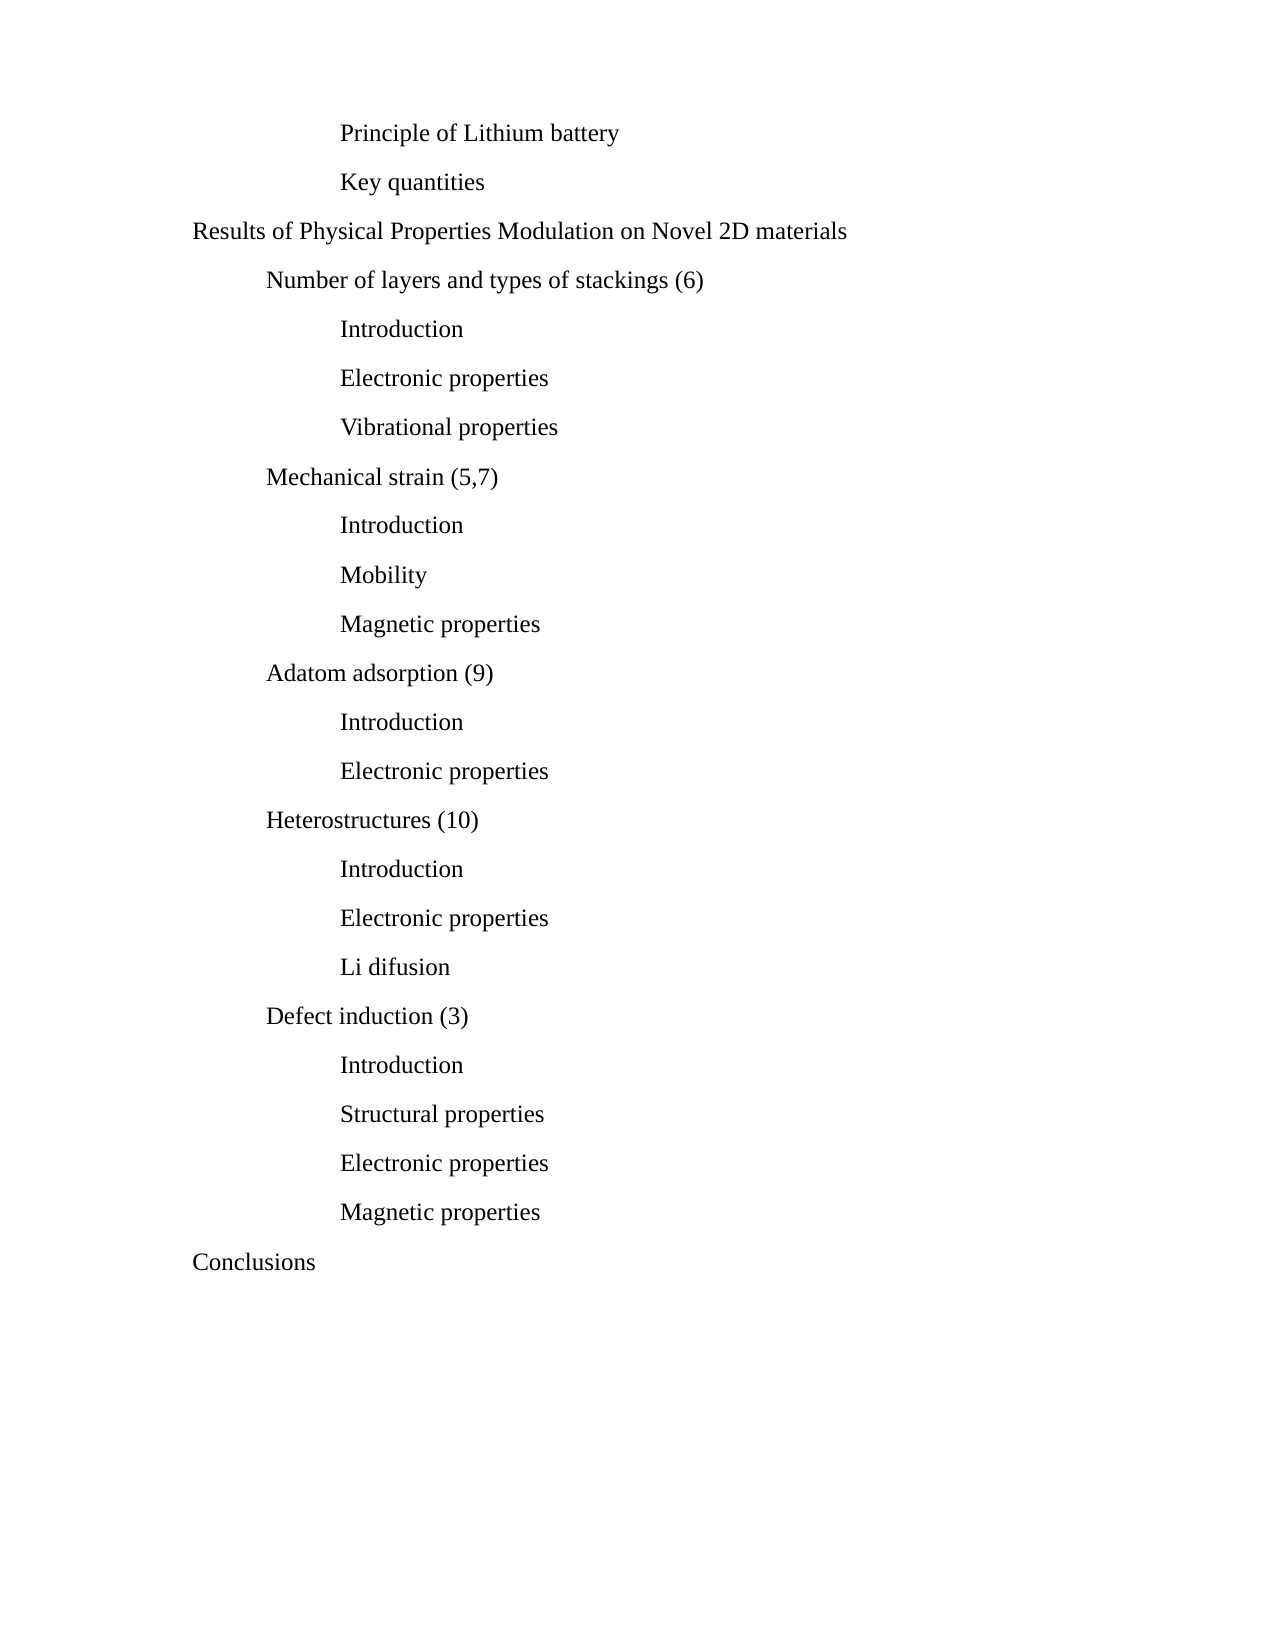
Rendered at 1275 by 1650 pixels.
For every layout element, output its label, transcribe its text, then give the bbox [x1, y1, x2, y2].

text Introduction [118, 854, 1157, 883]
text Mobility [118, 560, 1157, 588]
text Magnetic properties [118, 1197, 1157, 1226]
text Principle of Lithium battery [118, 118, 1157, 147]
text Introduction [118, 707, 1157, 736]
text Heterostructures (10) [118, 805, 1157, 834]
text Results of Physical Properties Modulation on Novel 2D materials [118, 216, 1157, 245]
text Magnetic properties [118, 609, 1157, 637]
text Electronic properties [118, 903, 1157, 932]
text Electronic properties [118, 363, 1157, 392]
text Introduction [118, 314, 1157, 343]
text Adatom adsorption (9) [118, 658, 1157, 687]
text Mechanical strain (5,7) [118, 462, 1157, 490]
text Introduction [118, 511, 1157, 539]
text Conclusions [118, 1247, 1157, 1275]
text Electronic properties [118, 756, 1157, 785]
text Vibrational properties [118, 412, 1157, 441]
text Number of layers and types of stackings (6) [118, 265, 1157, 294]
text Defect induction (3) [118, 1001, 1157, 1030]
text Electronic properties [118, 1148, 1157, 1177]
text Structural properties [118, 1099, 1157, 1128]
text Introduction [118, 1050, 1157, 1079]
text Key quantities [118, 167, 1157, 196]
text Li difusion [118, 952, 1157, 981]
